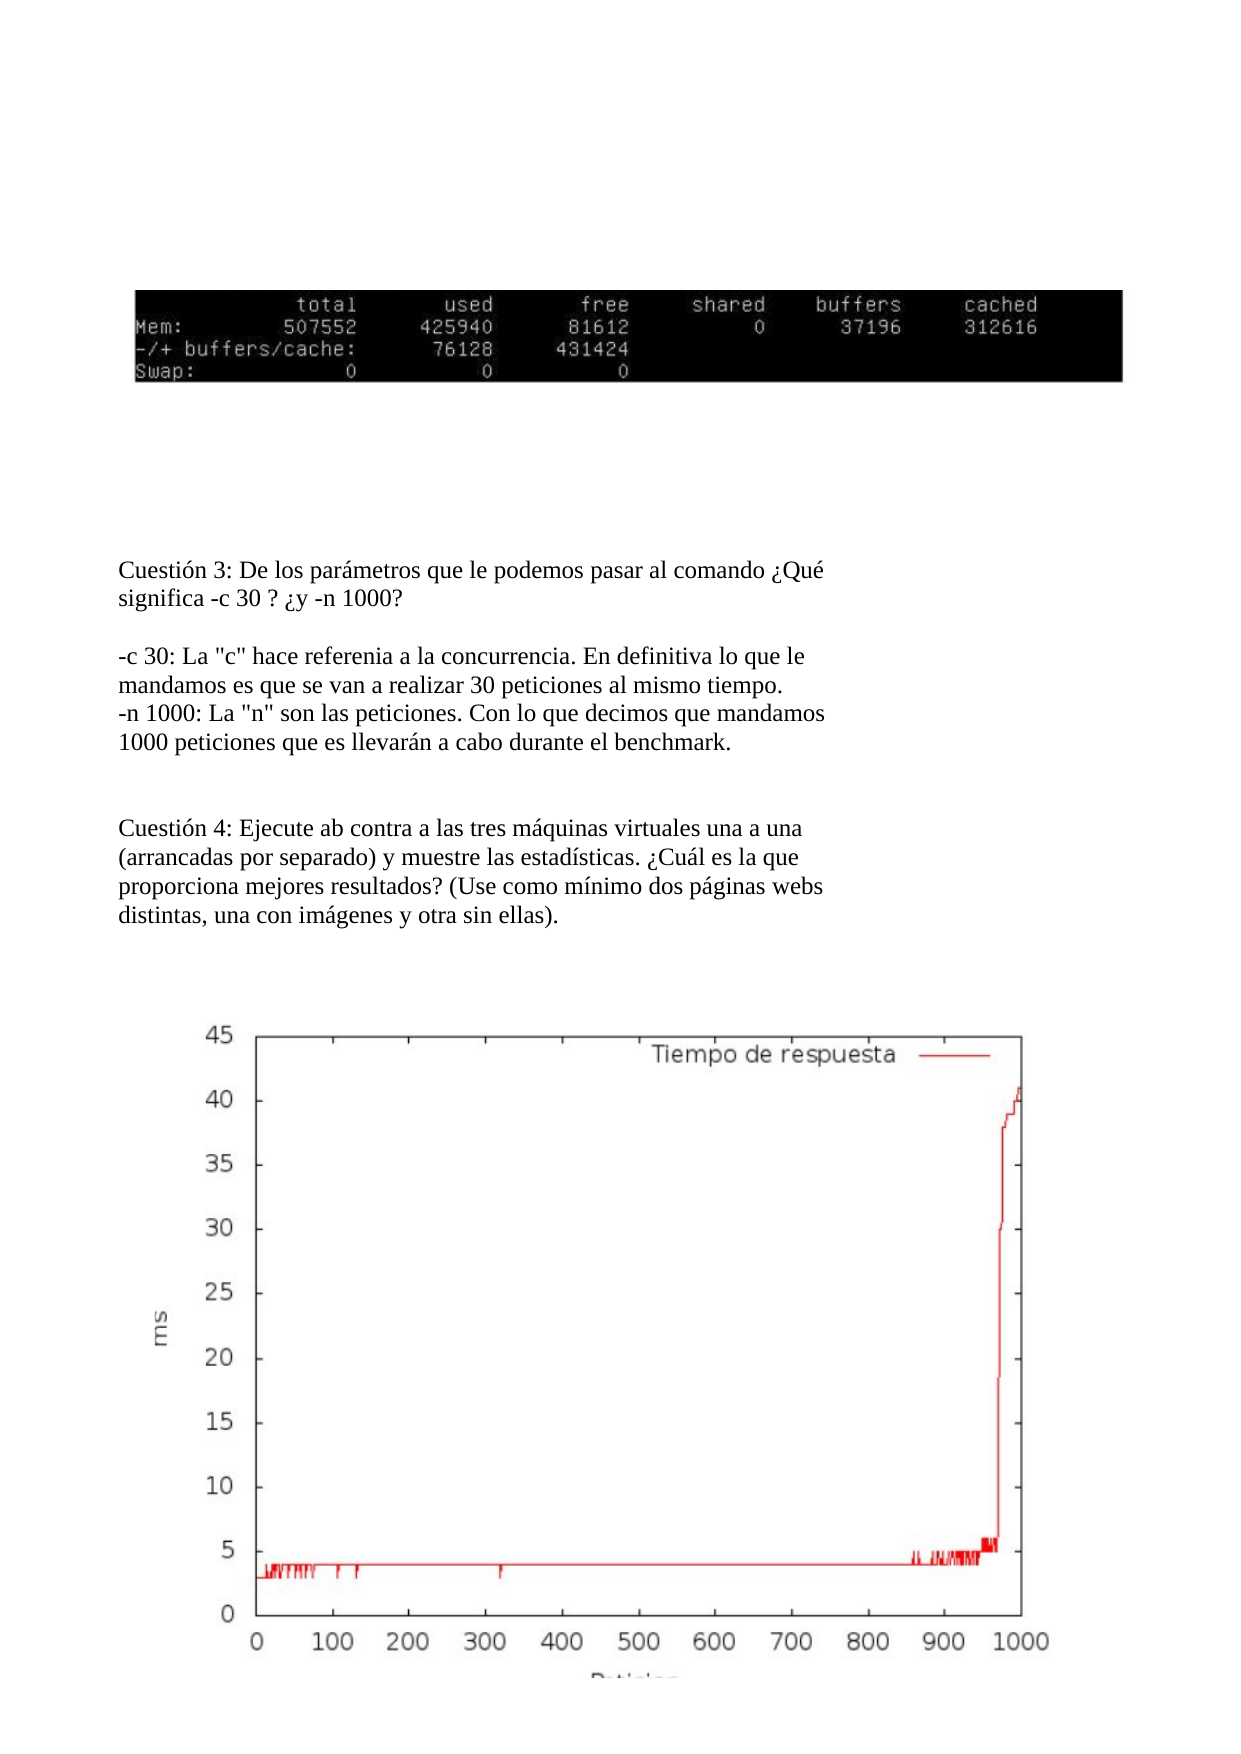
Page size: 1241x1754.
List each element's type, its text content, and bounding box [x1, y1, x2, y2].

text significa -c 30 ? ¿y -n 1000? [118, 583, 1122, 612]
text Cuestión 3: De los parámetros que le podemos pasar al comando ¿Qué [118, 555, 1122, 583]
text mandamos es que se van a realizar 30 peticiones al mismo tiempo. [118, 670, 1122, 698]
text Cuestión 4: Ejecute ab contra a las tres máquinas virtuales una a una [118, 813, 1122, 842]
text -n 1000: La "n" son las peticiones. Con lo que decimos que mandamos [118, 698, 1122, 727]
text (arrancadas por separado) y muestre las estadísticas. ¿Cuál es la que [118, 842, 1122, 871]
text proporciona mejores resultados? (Use como mínimo dos páginas webs [118, 871, 1122, 900]
text distintas, una con imágenes y otra sin ellas). [118, 900, 1122, 928]
picture [154, 1012, 1074, 1679]
picture [130, 290, 1135, 383]
text -c 30: La "c" hace referenia a la concurrencia. En definitiva lo que le [118, 641, 1122, 670]
text 1000 peticiones que es llevarán a cabo durante el benchmark. [118, 727, 1122, 756]
